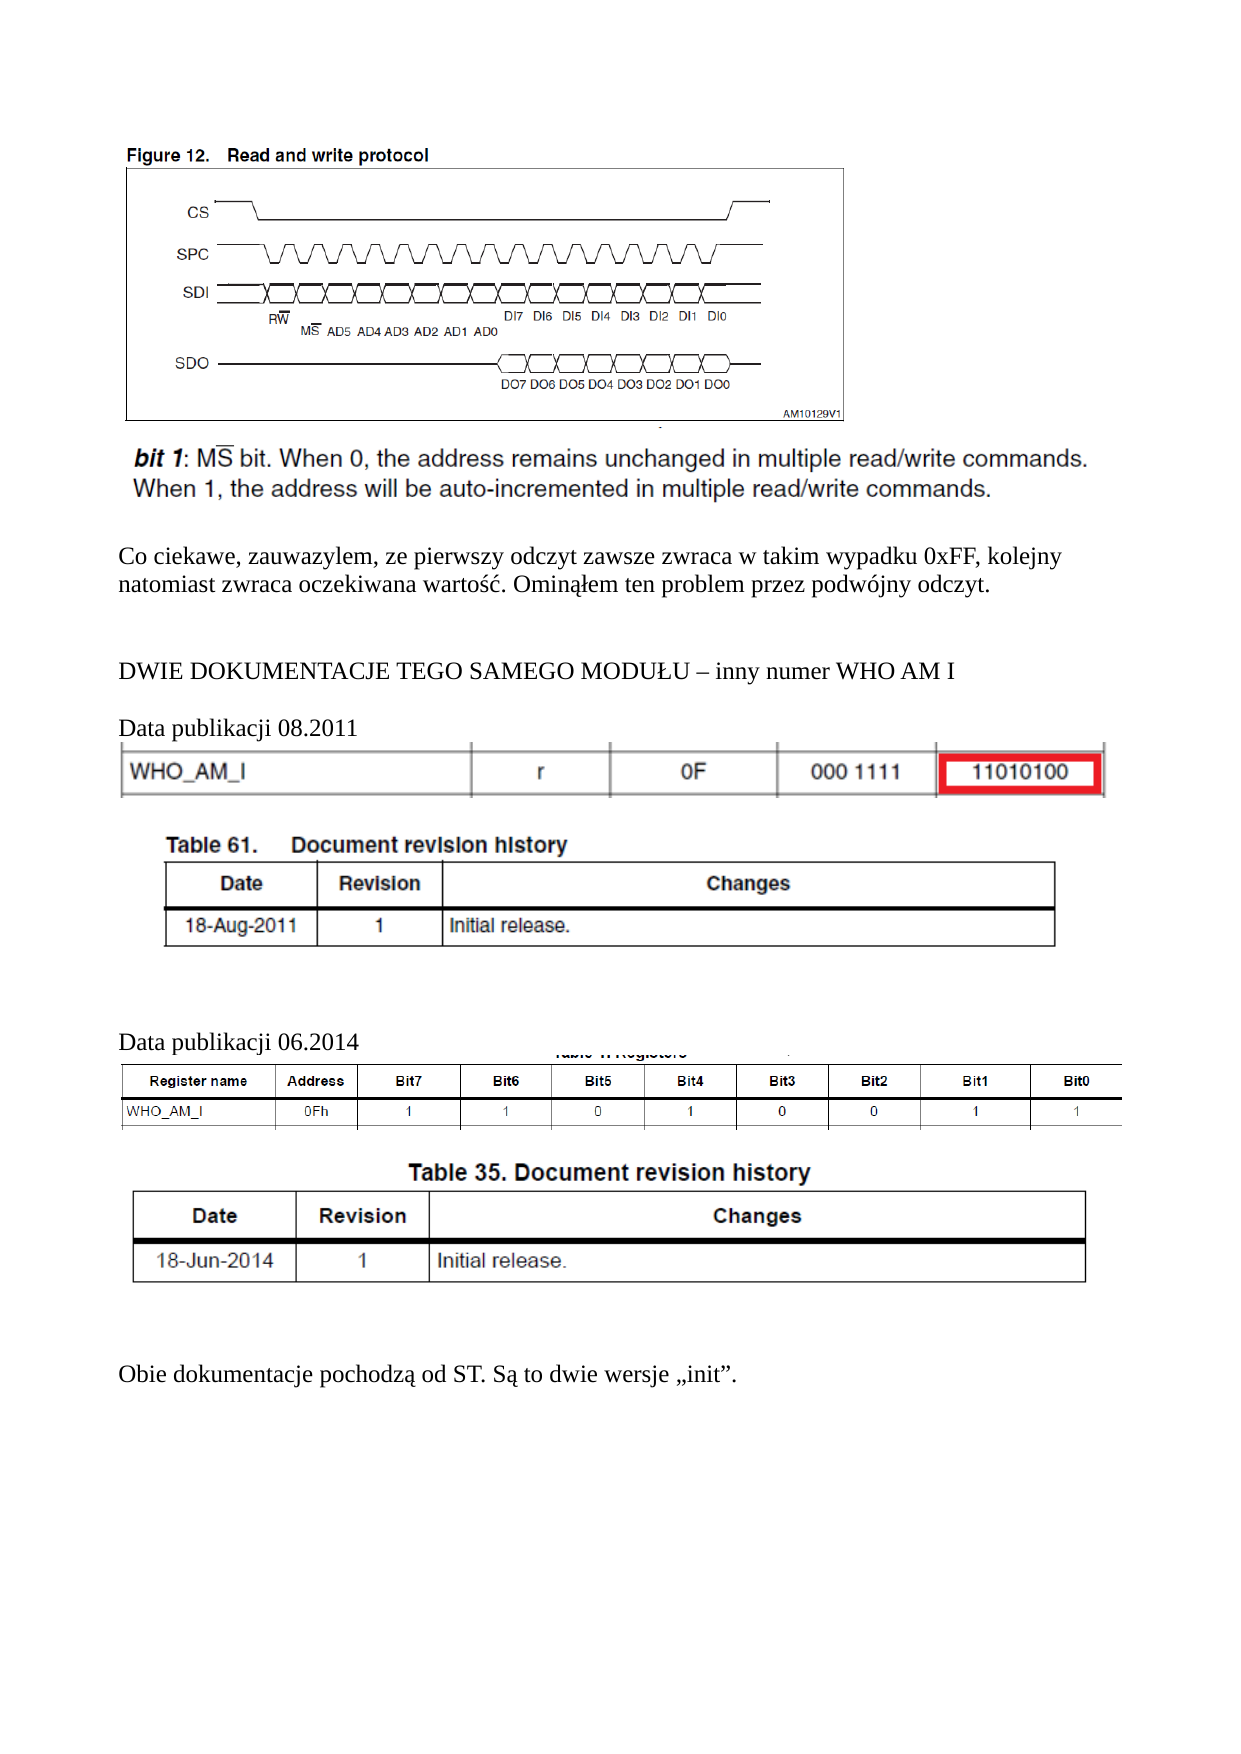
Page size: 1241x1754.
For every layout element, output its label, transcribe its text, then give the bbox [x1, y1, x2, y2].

text Data publikacji 08.2011 [118, 713, 1122, 742]
text Data publikacji 06.2014 [118, 1027, 1122, 1055]
text Obie dokumentacje pochodzą od ST. Są to dwie wersje „init”. [118, 1359, 1122, 1417]
text DWIE DOKUMENTACJE TEGO SAMEGO MODUŁU – inny numer WHO AM I [118, 656, 1122, 684]
text Co ciekawe, zauwazylem, ze pierwszy odczyt zawsze zwraca w takim wypadku 0xFF, kolejny natomiast zwraca oczekiwana wartość. Ominąłem ten problem przez podwójny odczyt. [118, 541, 1122, 598]
